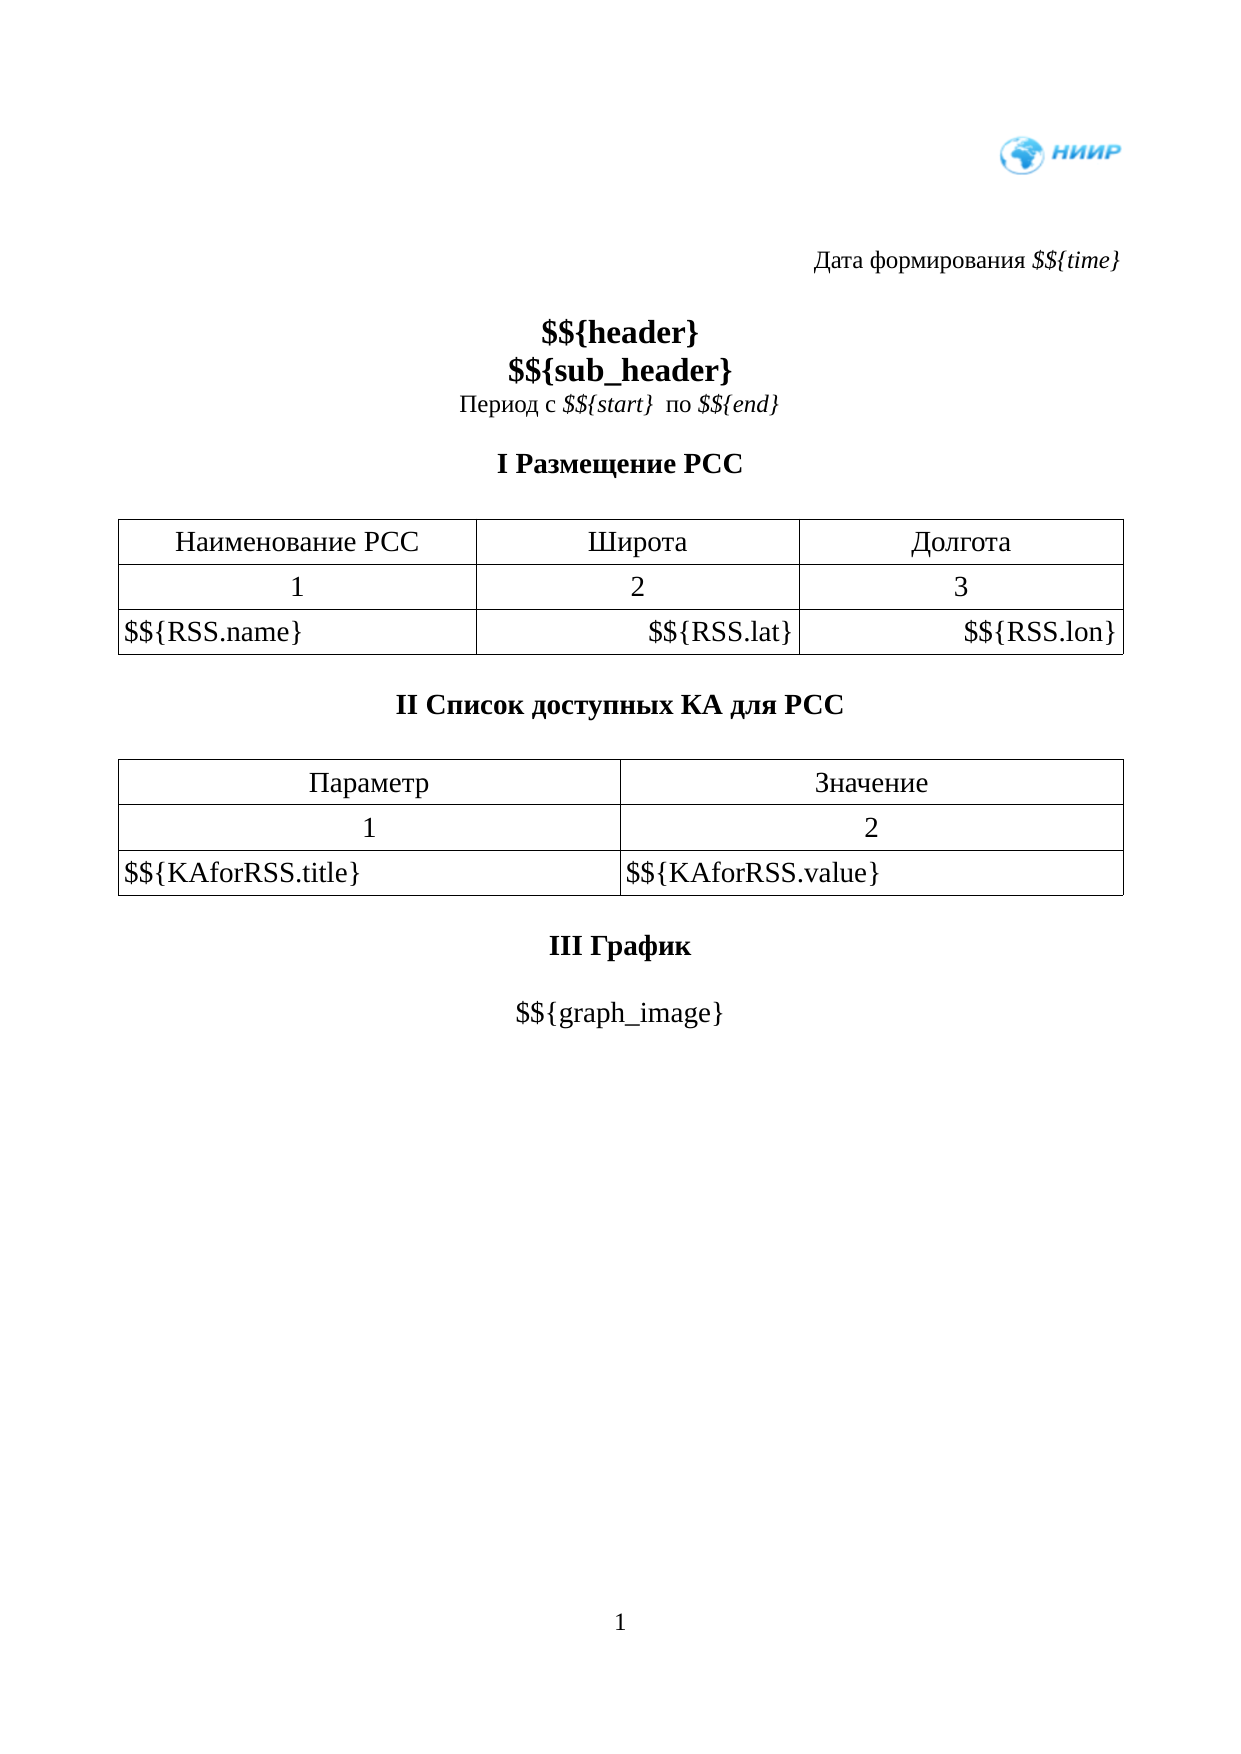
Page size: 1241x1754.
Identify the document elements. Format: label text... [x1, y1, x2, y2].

table_cell $${KAforRSS.title} [119, 851, 620, 894]
text Дата формирования $${time} [118, 245, 1122, 274]
table_cell 3 [800, 565, 1123, 609]
text $${graph_image} [118, 995, 1122, 1029]
table_header Параметр [119, 760, 620, 804]
text II Список доступных КА для РСС [118, 687, 1122, 721]
text $${header} [118, 312, 1122, 351]
table_cell $${KAforRSS.value} [621, 851, 1123, 894]
text III График [118, 928, 1122, 962]
table_header Наименование РСС [119, 520, 476, 563]
table_cell $${RSS.lon} [800, 610, 1123, 654]
text Период с $${start} по $${end} [118, 389, 1122, 418]
table_header Долгота [800, 520, 1123, 563]
text $${sub_header} [118, 351, 1122, 389]
table_cell $${RSS.name} [119, 610, 476, 654]
table_cell 1 [119, 805, 620, 849]
table_header Значение [621, 760, 1123, 804]
table_header Широта [477, 520, 799, 563]
table_cell 1 [119, 565, 476, 609]
table_cell 2 [621, 805, 1123, 849]
table_cell $${RSS.lat} [477, 610, 799, 654]
table_cell 2 [477, 565, 799, 609]
picture [998, 118, 1123, 188]
text I Размещение РСС [118, 447, 1122, 480]
